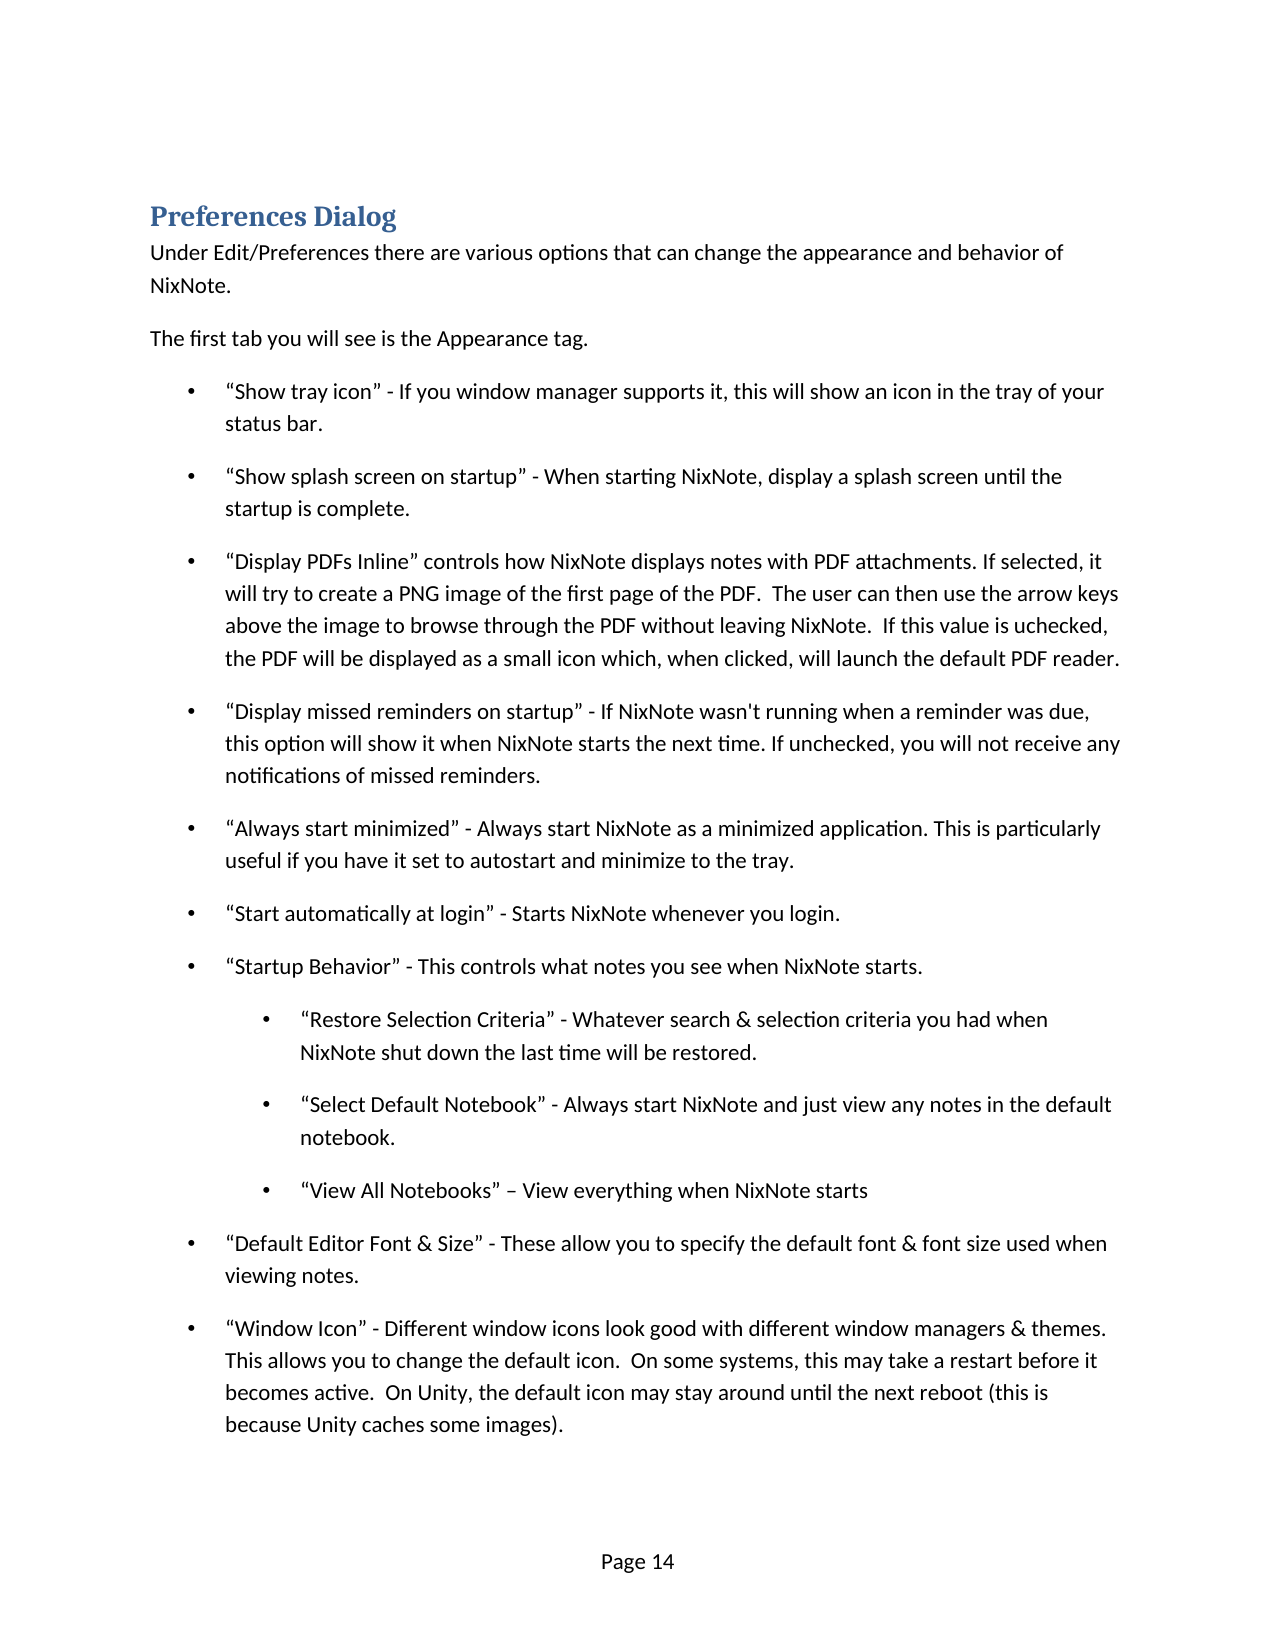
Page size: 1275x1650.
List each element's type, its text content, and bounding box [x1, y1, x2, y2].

list “Show tray icon” - If you window manager supports it, this will show an icon in the tray of your status bar. [187, 377, 1125, 437]
list “Window Icon” - Different window icons look good with different window managers & themes. This allows you to change the default icon. On some systems, this may take a restart before it becomes active. On Unity, the default icon may stay around until the next reboot (this is because Unity caches some images). [187, 1314, 1125, 1439]
text The first tab you will see is the Appearance tag. [150, 324, 1125, 352]
subtitle Preferences Dialog [150, 200, 1125, 233]
list “Show splash screen on startup” - When starting NixNote, display a splash screen until the startup is complete. [187, 462, 1125, 522]
list “Default Editor Font & Size” - These allow you to specify the default font & font size used when viewing notes. [187, 1229, 1125, 1289]
list “Select Default Notebook” - Always start NixNote and just view any notes in the default notebook. [262, 1091, 1125, 1151]
list “Always start minimized” - Always start NixNote as a minimized application. This is particularly useful if you have it set to autostart and minimize to the tray. [187, 814, 1125, 874]
list “Display PDFs Inline” controls how NixNote displays notes with PDF attachments. If selected, it will try to create a PNG image of the first page of the PDF. The user can then use the arrow keys above the image to browse through the PDF without leaving NixNote. If this value is uchecked, the PDF will be displayed as a small icon which, when clicked, will launch the default PDF reader. [187, 547, 1125, 672]
list “View All Notebooks” – View everything when NixNote starts [262, 1176, 1125, 1204]
list “Restore Selection Criteria” - Whatever search & selection criteria you had when NixNote shut down the last time will be restored. [262, 1005, 1125, 1066]
list “Display missed reminders on startup” - If NixNote wasn't running when a reminder was due, this option will show it when NixNote starts the next time. If unchecked, you will not receive any notifications of missed reminders. [187, 697, 1125, 789]
list “Startup Behavior” - This controls what notes you see when NixNote starts. [187, 952, 1125, 980]
list “Start automatically at login” - Starts NixNote whenever you login. [187, 899, 1125, 927]
text Under Edit/Preferences there are various options that can change the appearance and behavior of NixNote. [150, 238, 1125, 299]
